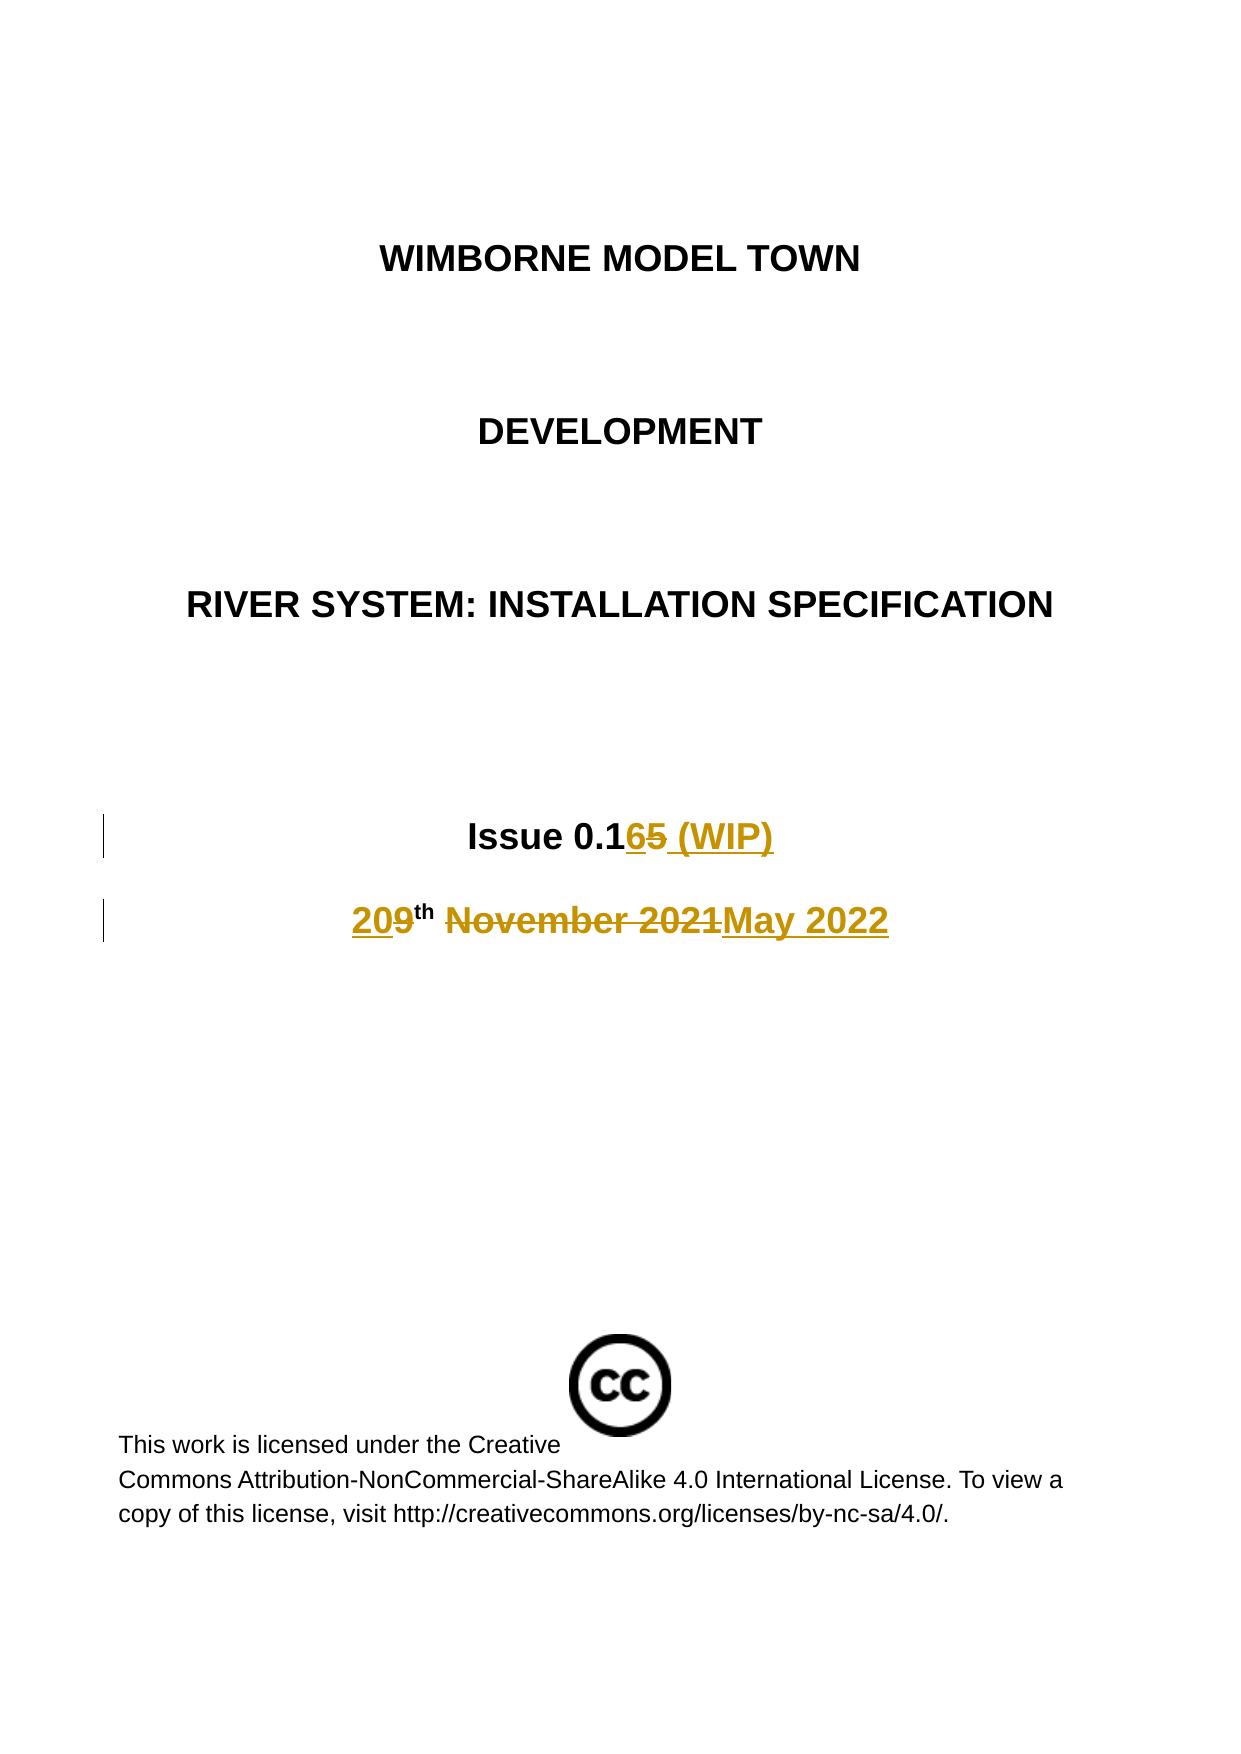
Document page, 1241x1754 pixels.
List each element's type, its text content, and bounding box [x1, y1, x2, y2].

text 20th May 2022 [118, 899, 1122, 942]
text This work is licensed under the Creative Commons Attribution-NonCommercial-ShareAlike 4.0 International License. To view a copy of this license, visit http://creativecommons.org/licenses/by-nc-sa/4.0/. [118, 1431, 1122, 1528]
text DEVELOPMENT [118, 409, 1122, 452]
text RIVER SYSTEM: INSTALLATION SPECIFICATION [118, 582, 1122, 625]
picture [569, 1334, 672, 1437]
text Issue 0.16 (WIP) [118, 814, 1122, 857]
text WIMBORNE MODEL TOWN [118, 236, 1122, 279]
